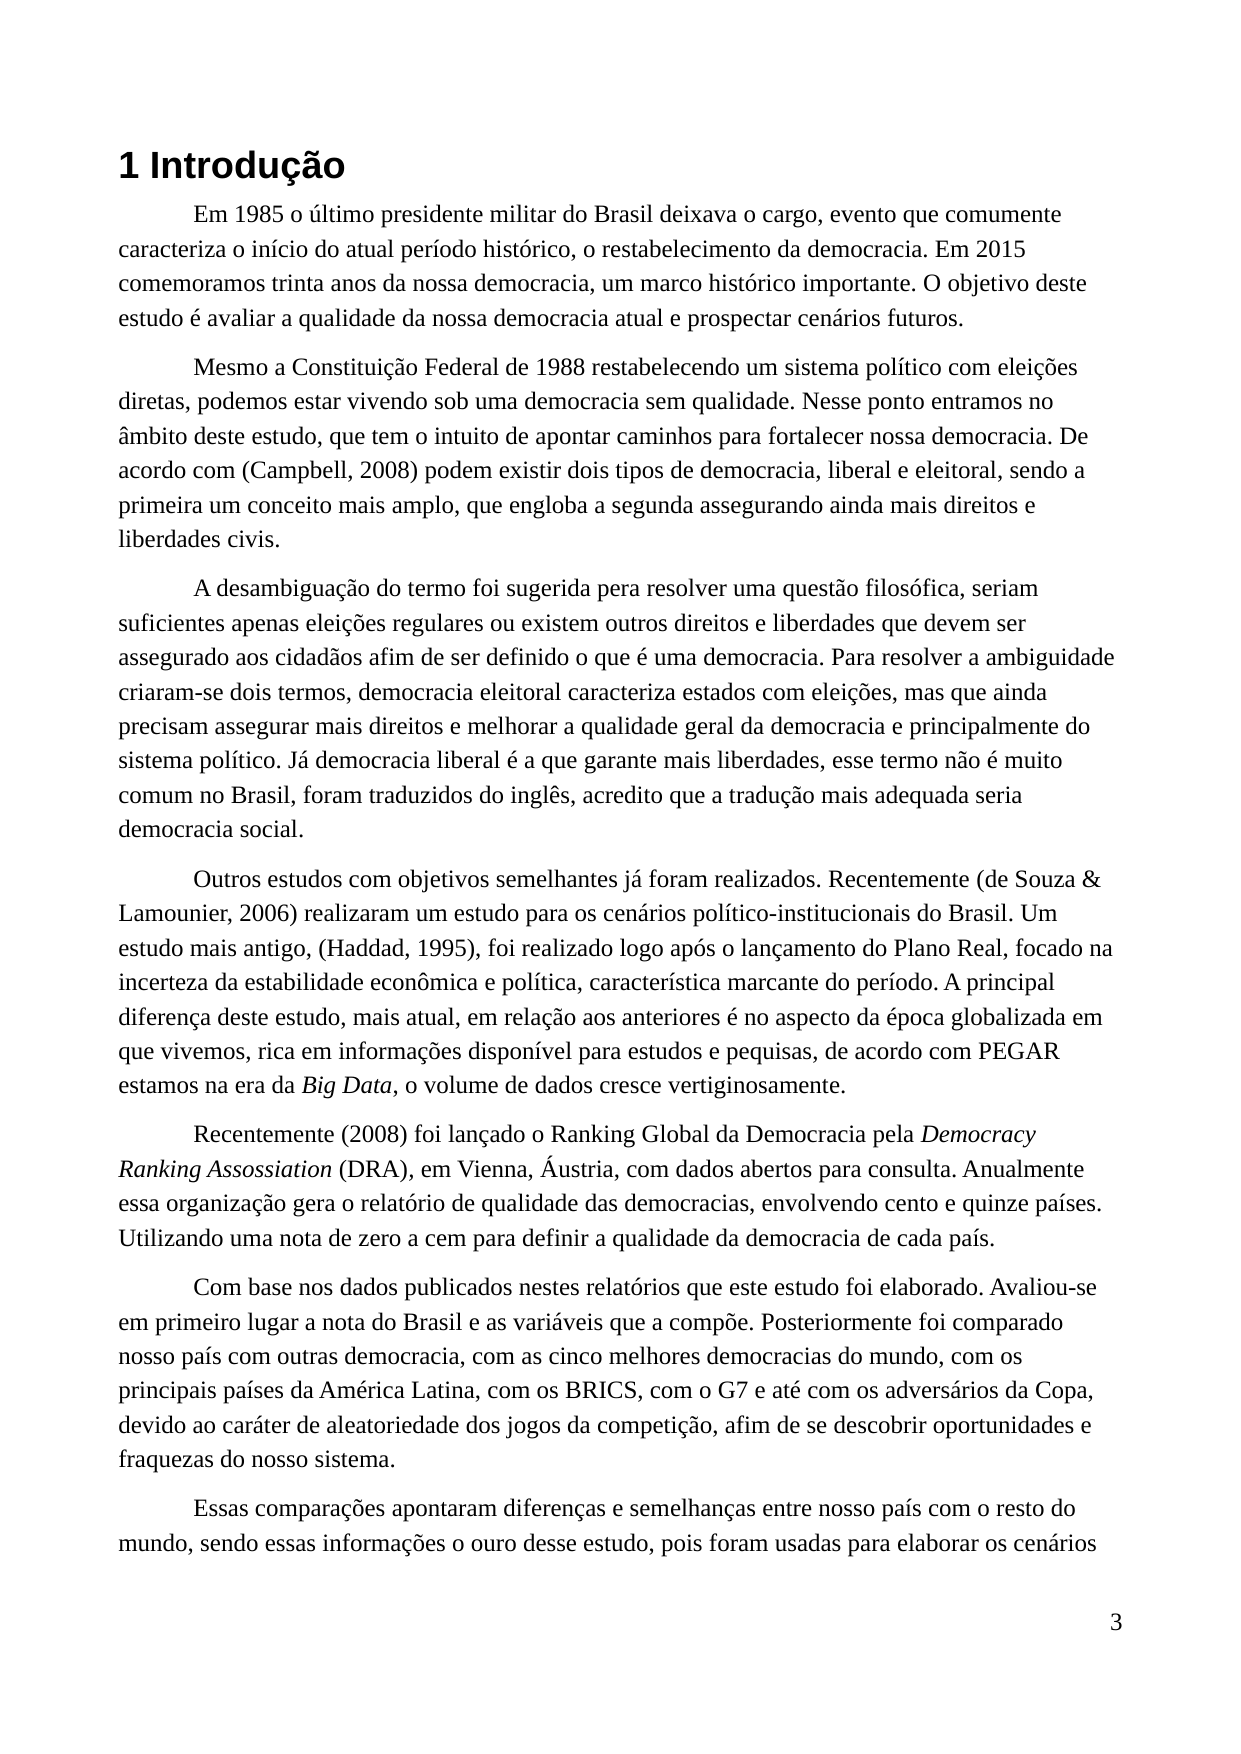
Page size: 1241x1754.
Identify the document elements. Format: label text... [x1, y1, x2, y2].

text Em 1985 o último presidente militar do Brasil deixava o cargo, evento que comumente caracteriza o início do atual período histórico, o restabelecimento da democracia. Em 2015 comemoramos trinta anos da nossa democracia, um marco histórico importante. O objetivo deste estudo é avaliar a qualidade da nossa democracia atual e prospectar cenários futuros. [118, 199, 1122, 331]
text Essas comparações apontaram diferenças e semelhanças entre nosso país com o resto do mundo, sendo essas informações o ouro desse estudo, pois foram usadas para elaborar os cenários [118, 1493, 1122, 1557]
subtitle 1 Introdução [118, 143, 1122, 187]
text Outros estudos com objetivos semelhantes já foram realizados. Recentemente (de Souza & Lamounier, 2006) realizaram um estudo para os cenários político-institucionais do Brasil. Um estudo mais antigo, (Haddad, 1995), foi realizado logo após o lançamento do Plano Real, focado na incerteza da estabilidade econômica e política, característica marcante do período. A principal diferença deste estudo, mais atual, em relação aos anteriores é no aspecto da época globalizada em que vivemos, rica em informações disponível para estudos e pequisas, de acordo com PEGAR estamos na era da Big Data, o volume de dados cresce vertiginosamente. [118, 864, 1122, 1099]
text Recentemente (2008) foi lançado o Ranking Global da Democracia pela Democracy Ranking Assossiation (DRA), em Vienna, Áustria, com dados abertos para consulta. Anualmente essa organização gera o relatório de qualidade das democracias, envolvendo cento e quinze países. Utilizando uma nota de zero a cem para definir a qualidade da democracia de cada país. [118, 1119, 1122, 1252]
text A desambiguação do termo foi sugerida pera resolver uma questão filosófica, seriam suficientes apenas eleições regulares ou existem outros direitos e liberdades que devem ser assegurado aos cidadãos afim de ser definido o que é uma democracia. Para resolver a ambiguidade criaram-se dois termos, democracia eleitoral caracteriza estados com eleições, mas que ainda precisam assegurar mais direitos e melhorar a qualidade geral da democracia e principalmente do sistema político. Já democracia liberal é a que garante mais liberdades, esse termo não é muito comum no Brasil, foram traduzidos do inglês, acredito que a tradução mais adequada seria democracia social. [118, 573, 1122, 843]
text Com base nos dados publicados nestes relatórios que este estudo foi elaborado. Avaliou-se em primeiro lugar a nota do Brasil e as variáveis que a compõe. Posteriormente foi comparado nosso país com outras democracia, com as cinco melhores democracias do mundo, com os principais países da América Latina, com os BRICS, com o G7 e até com os adversários da Copa, devido ao caráter de aleatoriedade dos jogos da competição, afim de se descobrir oportunidades e fraquezas do nosso sistema. [118, 1272, 1122, 1473]
text Mesmo a Constituição Federal de 1988 restabelecendo um sistema político com eleições diretas, podemos estar vivendo sob uma democracia sem qualidade. Nesse ponto entramos no âmbito deste estudo, que tem o intuito de apontar caminhos para fortalecer nossa democracia. De acordo com (Campbell, 2008) podem existir dois tipos de democracia, liberal e eleitoral, sendo a primeira um conceito mais amplo, que engloba a segunda assegurando ainda mais direitos e liberdades civis. [118, 352, 1122, 553]
